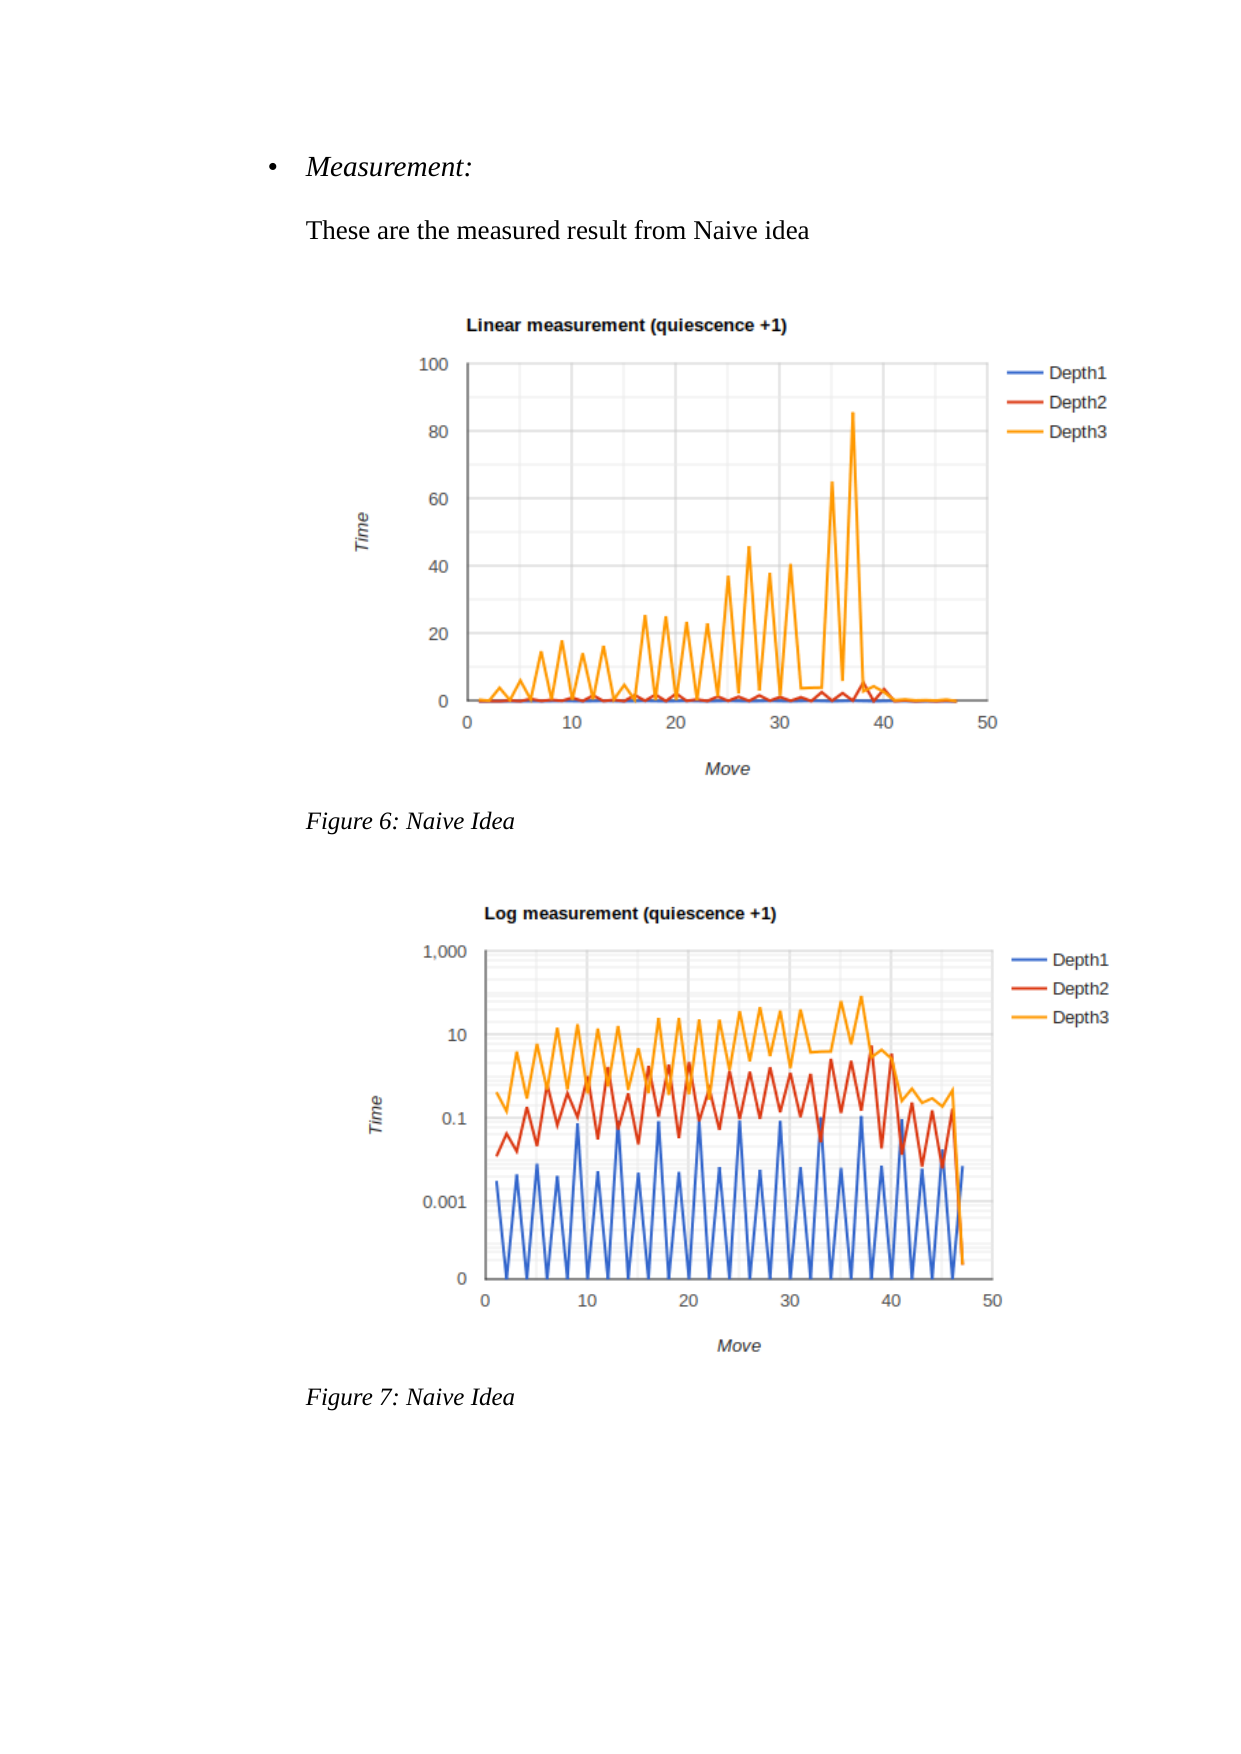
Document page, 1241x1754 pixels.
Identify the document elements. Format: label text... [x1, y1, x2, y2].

list Figure 6: Naive Idea [306, 806, 1149, 835]
picture [305, 257, 1149, 806]
list Figure 7: Naive Idea [306, 847, 1171, 1411]
list Measurement: These are the measured result from Naive idea [268, 149, 1171, 1411]
picture [327, 847, 1150, 1382]
